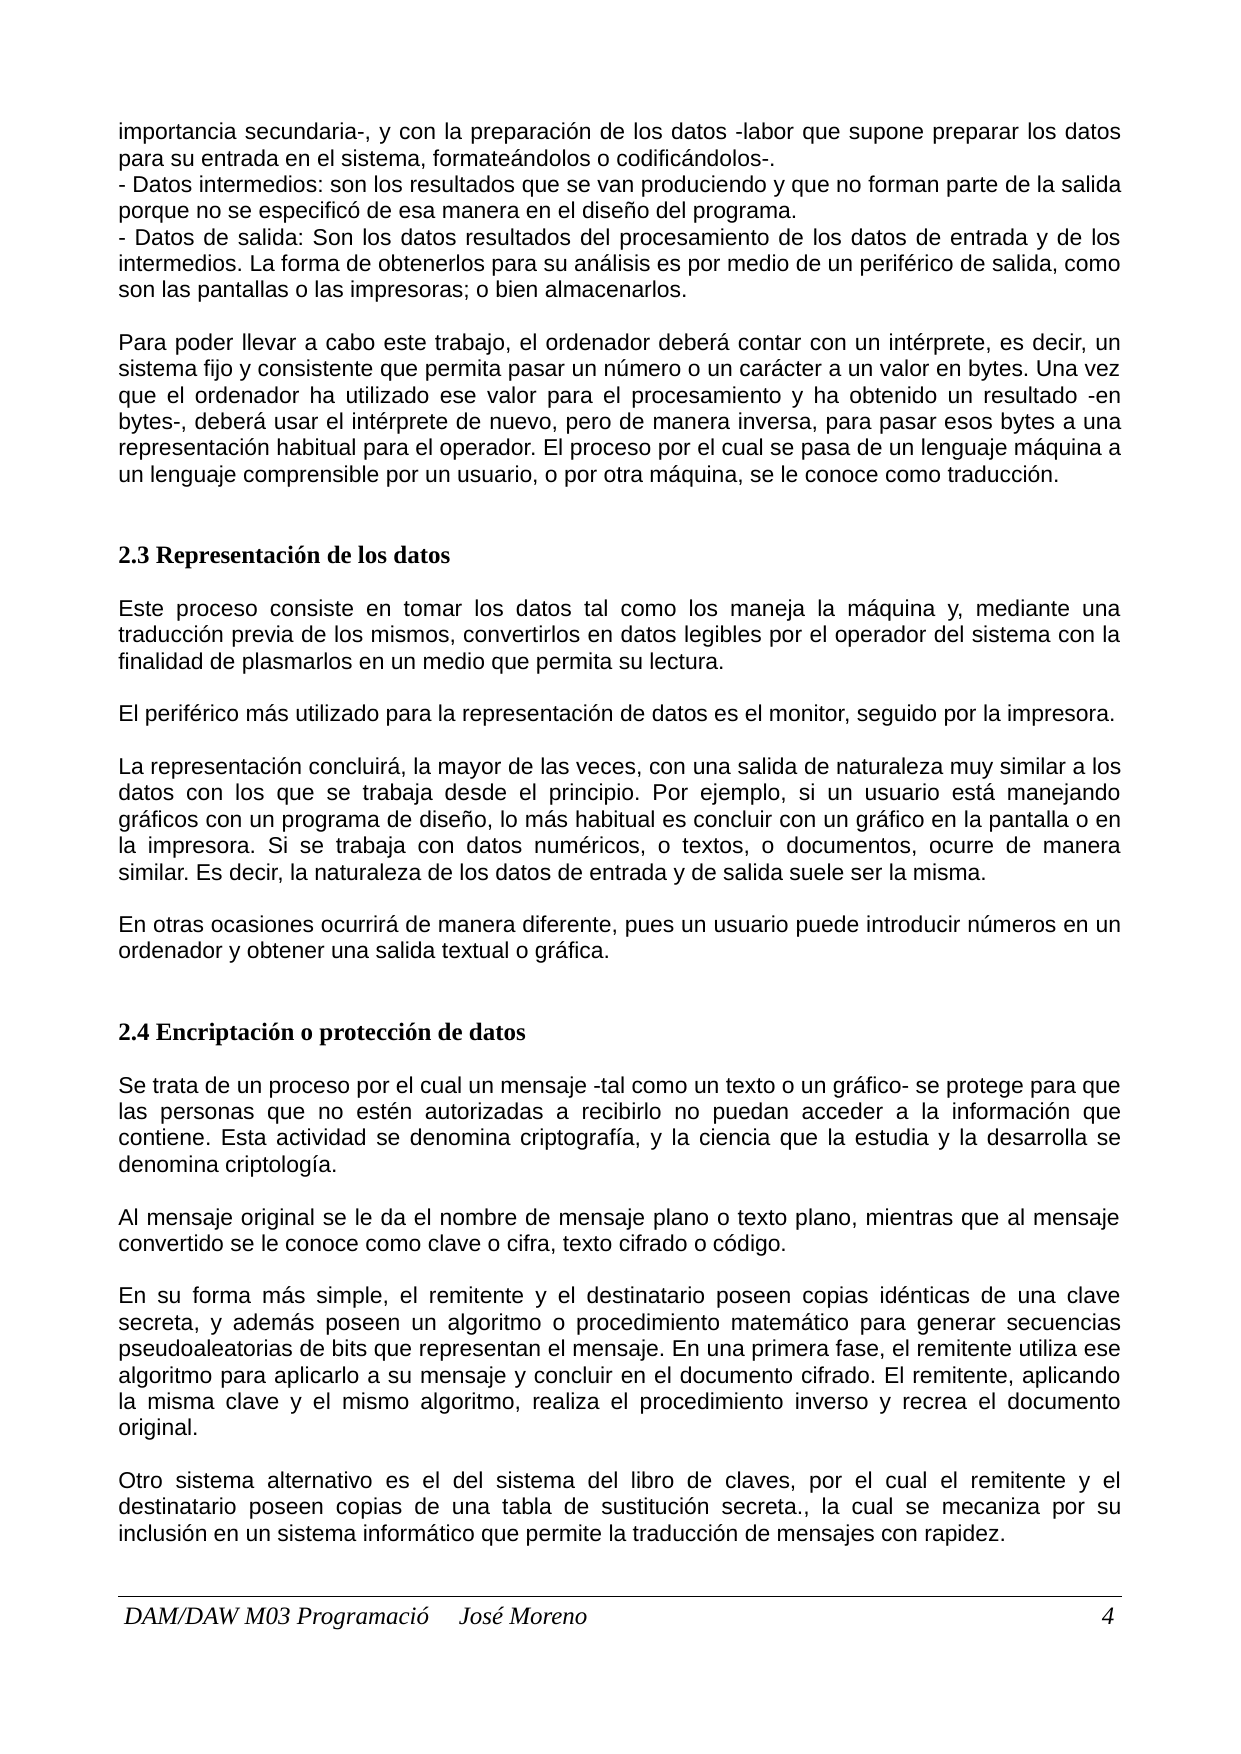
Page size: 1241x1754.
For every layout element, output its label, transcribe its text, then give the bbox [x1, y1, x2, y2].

text Para poder llevar a cabo este trabajo, el ordenador deberá contar con un intérprete, es decir, un sistema fijo y consistente que permita pasar un número o un carácter a un valor en bytes. Una vez que el ordenador ha utilizado ese valor para el procesamiento y ha obtenido un resultado -en bytes-, deberá usar el intérprete de nuevo, pero de manera inversa, para pasar esos bytes a una representación habitual para el operador. El proceso por el cual se pasa de un lenguaje máquina a un lenguaje comprensible por un usuario, o por otra máquina, se le conoce como traducción. [118, 329, 1122, 487]
text - Datos de salida: Son los datos resultados del procesamiento de los datos de entrada y de los intermedios. La forma de obtenerlos para su análisis es por medio de un periférico de salida, como son las pantallas o las impresoras; o bien almacenarlos. [118, 223, 1122, 303]
text Al mensaje original se le da el nombre de mensaje plano o texto plano, mientras que al mensaje convertido se le conoce como clave o cifra, texto cifrado o código. [118, 1203, 1122, 1256]
text La representación concluirá, la mayor de las veces, con una salida de naturaleza muy similar a los datos con los que se trabaja desde el principio. Por ejemplo, si un usuario está manejando gráficos con un programa de diseño, lo más habitual es concluir con un gráfico en la pantalla o en la impresora. Si se trabaja con datos numéricos, o textos, o documentos, ocurre de manera similar. Es decir, la naturaleza de los datos de entrada y de salida suele ser la misma. [118, 753, 1122, 885]
text En otras ocasiones ocurrirá de manera diferente, pues un usuario puede introducir números en un ordenador y obtener una salida textual o gráfica. [118, 911, 1122, 964]
text Otro sistema alternativo es el del sistema del libro de claves, por el cual el remitente y el destinatario poseen copias de una tabla de sustitución secreta., la cual se mecaniza por su inclusión en un sistema informático que permite la traducción de mensajes con rapidez. [118, 1467, 1122, 1546]
subtitle 2.3 Representación de los datos [118, 540, 1122, 568]
text Este proceso consiste en tomar los datos tal como los maneja la máquina y, mediante una traducción previa de los mismos, convertirlos en datos legibles por el operador del sistema con la finalidad de plasmarlos en un medio que permita su lectura. [118, 595, 1122, 674]
subtitle 2.4 Encriptación o protección de datos [118, 1017, 1122, 1045]
text Se trata de un proceso por el cual un mensaje -tal como un texto o un gráfico- se protege para que las personas que no estén autorizadas a recibirlo no puedan acceder a la información que contiene. Esta actividad se denomina criptografía, y la ciencia que la estudia y la desarrolla se denomina criptología. [118, 1072, 1122, 1177]
text importancia secundaria-, y con la preparación de los datos -labor que supone preparar los datos para su entrada en el sistema, formateándolos o codificándolos-. [118, 118, 1122, 171]
text En su forma más simple, el remitente y el destinatario poseen copias idénticas de una clave secreta, y además poseen un algoritmo o procedimiento matemático para generar secuencias pseudoaleatorias de bits que representan el mensaje. En una primera fase, el remitente utiliza ese algoritmo para aplicarlo a su mensaje y concluir en el documento cifrado. El remitente, aplicando la misma clave y el mismo algoritmo, realiza el procedimiento inverso y recrea el documento original. [118, 1282, 1122, 1441]
text El periférico más utilizado para la representación de datos es el monitor, seguido por la impresora. [118, 700, 1122, 727]
text - Datos intermedios: son los resultados que se van produciendo y que no forman parte de la salida porque no se especificó de esa manera en el diseño del programa. [118, 171, 1122, 223]
